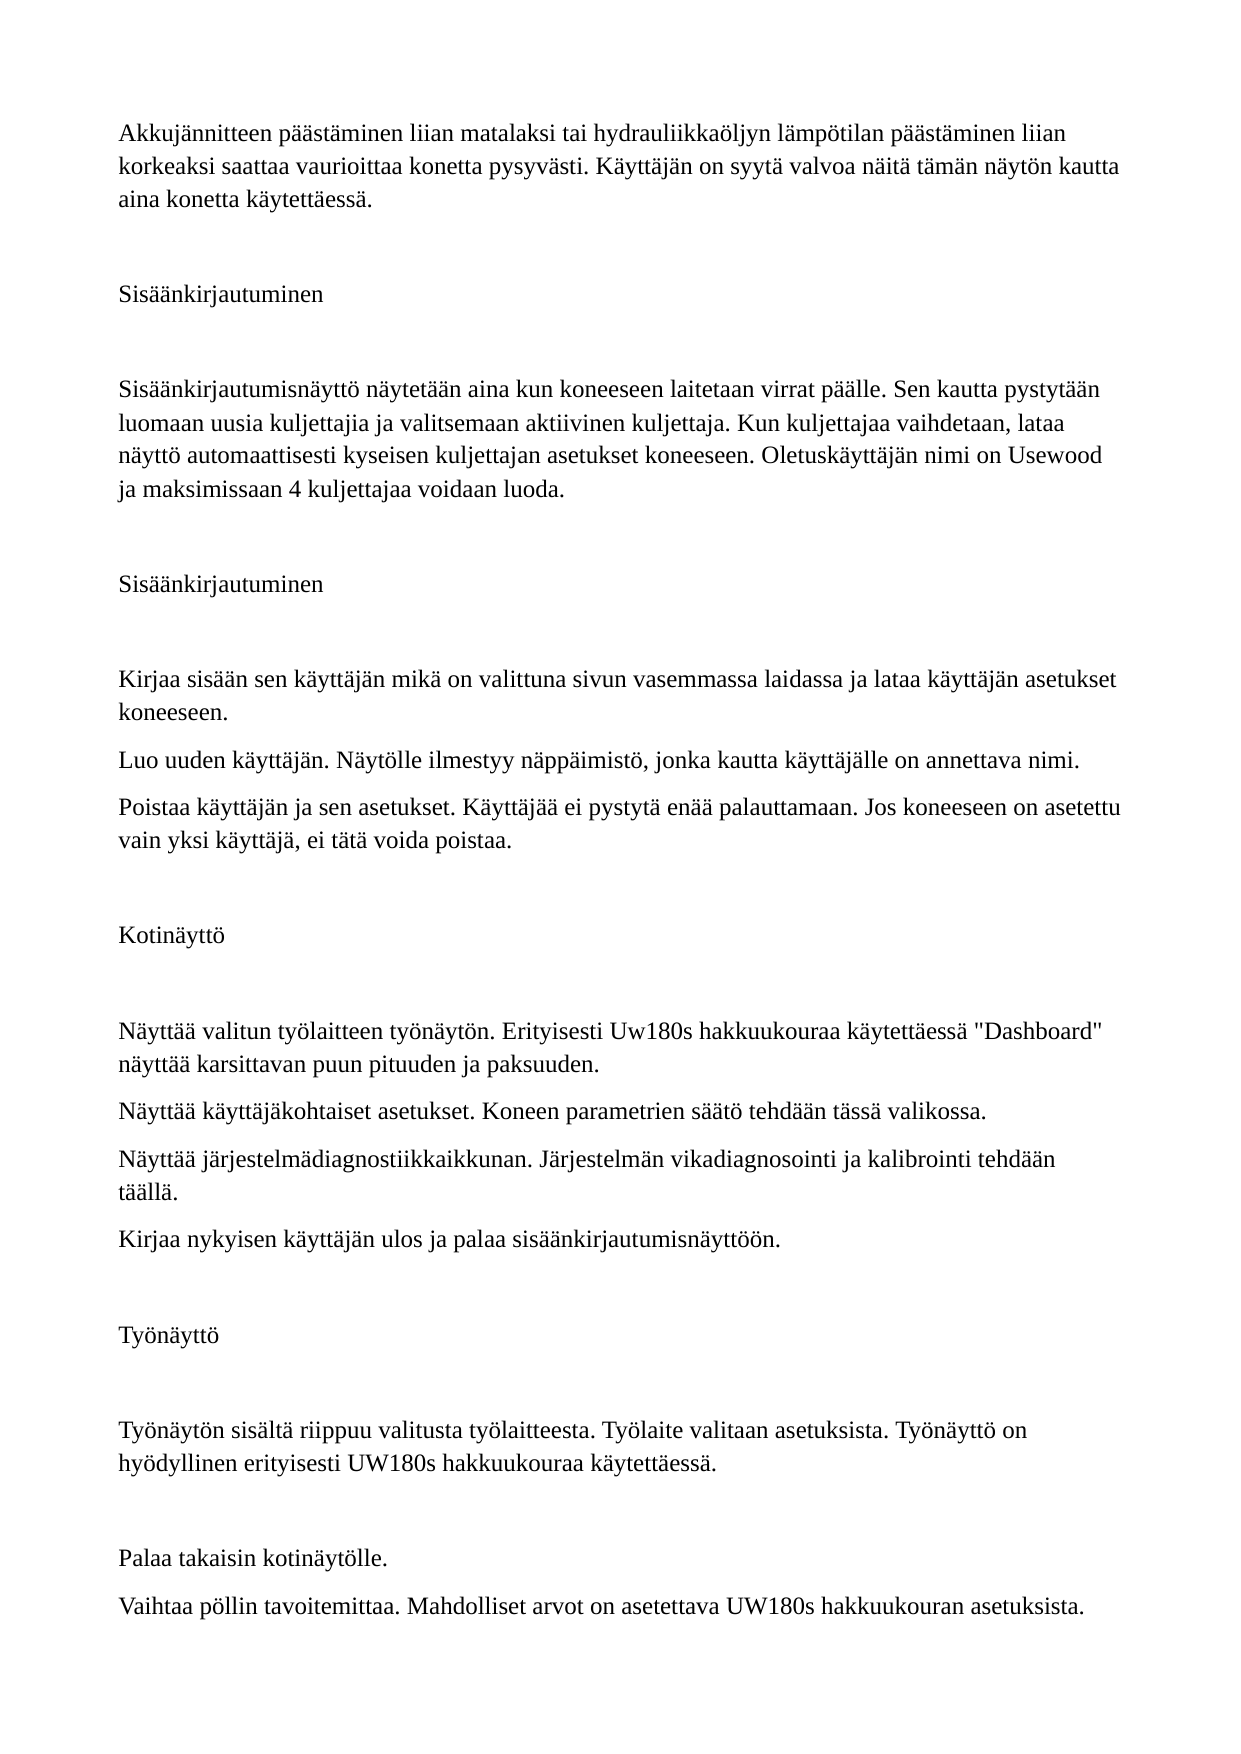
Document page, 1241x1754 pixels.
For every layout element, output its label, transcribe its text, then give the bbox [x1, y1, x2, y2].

text Näyttää käyttäjäkohtaiset asetukset. Koneen parametrien säätö tehdään tässä valikossa. [118, 1096, 1122, 1125]
text Sisäänkirjautumisnäyttö näytetään aina kun koneeseen laitetaan virrat päälle. Sen kautta pystytään luomaan uusia kuljettajia ja valitsemaan aktiivinen kuljettaja. Kun kuljettajaa vaihdetaan, lataa näyttö automaattisesti kyseisen kuljettajan asetukset koneeseen. Oletuskäyttäjän nimi on Usewood ja maksimissaan 4 kuljettajaa voidaan luoda. [118, 374, 1122, 502]
text Luo uuden käyttäjän. Näytölle ilmestyy näppäimistö, jonka kautta käyttäjälle on annettava nimi. [118, 745, 1122, 773]
text Sisäänkirjautuminen [118, 279, 1122, 308]
text Näyttää valitun työlaitteen työnäytön. Erityisesti Uw180s hakkuukouraa käytettäessä "Dashboard" näyttää karsittavan puun pituuden ja paksuuden. [118, 1016, 1122, 1077]
text Kotinäyttö [118, 921, 1122, 949]
text Työnäyttö [118, 1320, 1122, 1348]
text Sisäänkirjautuminen [118, 569, 1122, 598]
text Kirjaa nykyisen käyttäjän ulos ja palaa sisäänkirjautumisnäyttöön. [118, 1224, 1122, 1253]
text Vaihtaa pöllin tavoitemittaa. Mahdolliset arvot on asetettava UW180s hakkuukouran asetuksista. [118, 1591, 1122, 1619]
text Palaa takaisin kotinäytölle. [118, 1543, 1122, 1572]
text Poistaa käyttäjän ja sen asetukset. Käyttäjää ei pystytä enää palauttamaan. Jos koneeseen on asetettu vain yksi käyttäjä, ei tätä voida poistaa. [118, 792, 1122, 854]
text Näyttää järjestelmädiagnostiikkaikkunan. Järjestelmän vikadiagnosointi ja kalibrointi tehdään täällä. [118, 1144, 1122, 1206]
text Työnäytön sisältä riippuu valitusta työlaitteesta. Työlaite valitaan asetuksista. Työnäyttö on hyödyllinen erityisesti UW180s hakkuukouraa käytettäessä. [118, 1415, 1122, 1477]
text Akkujännitteen päästäminen liian matalaksi tai hydrauliikkaöljyn lämpötilan päästäminen liian korkeaksi saattaa vaurioittaa konetta pysyvästi. Käyttäjän on syytä valvoa näitä tämän näytön kautta aina konetta käytettäessä. [118, 118, 1122, 213]
text Kirjaa sisään sen käyttäjän mikä on valittuna sivun vasemmassa laidassa ja lataa käyttäjän asetukset koneeseen. [118, 664, 1122, 726]
